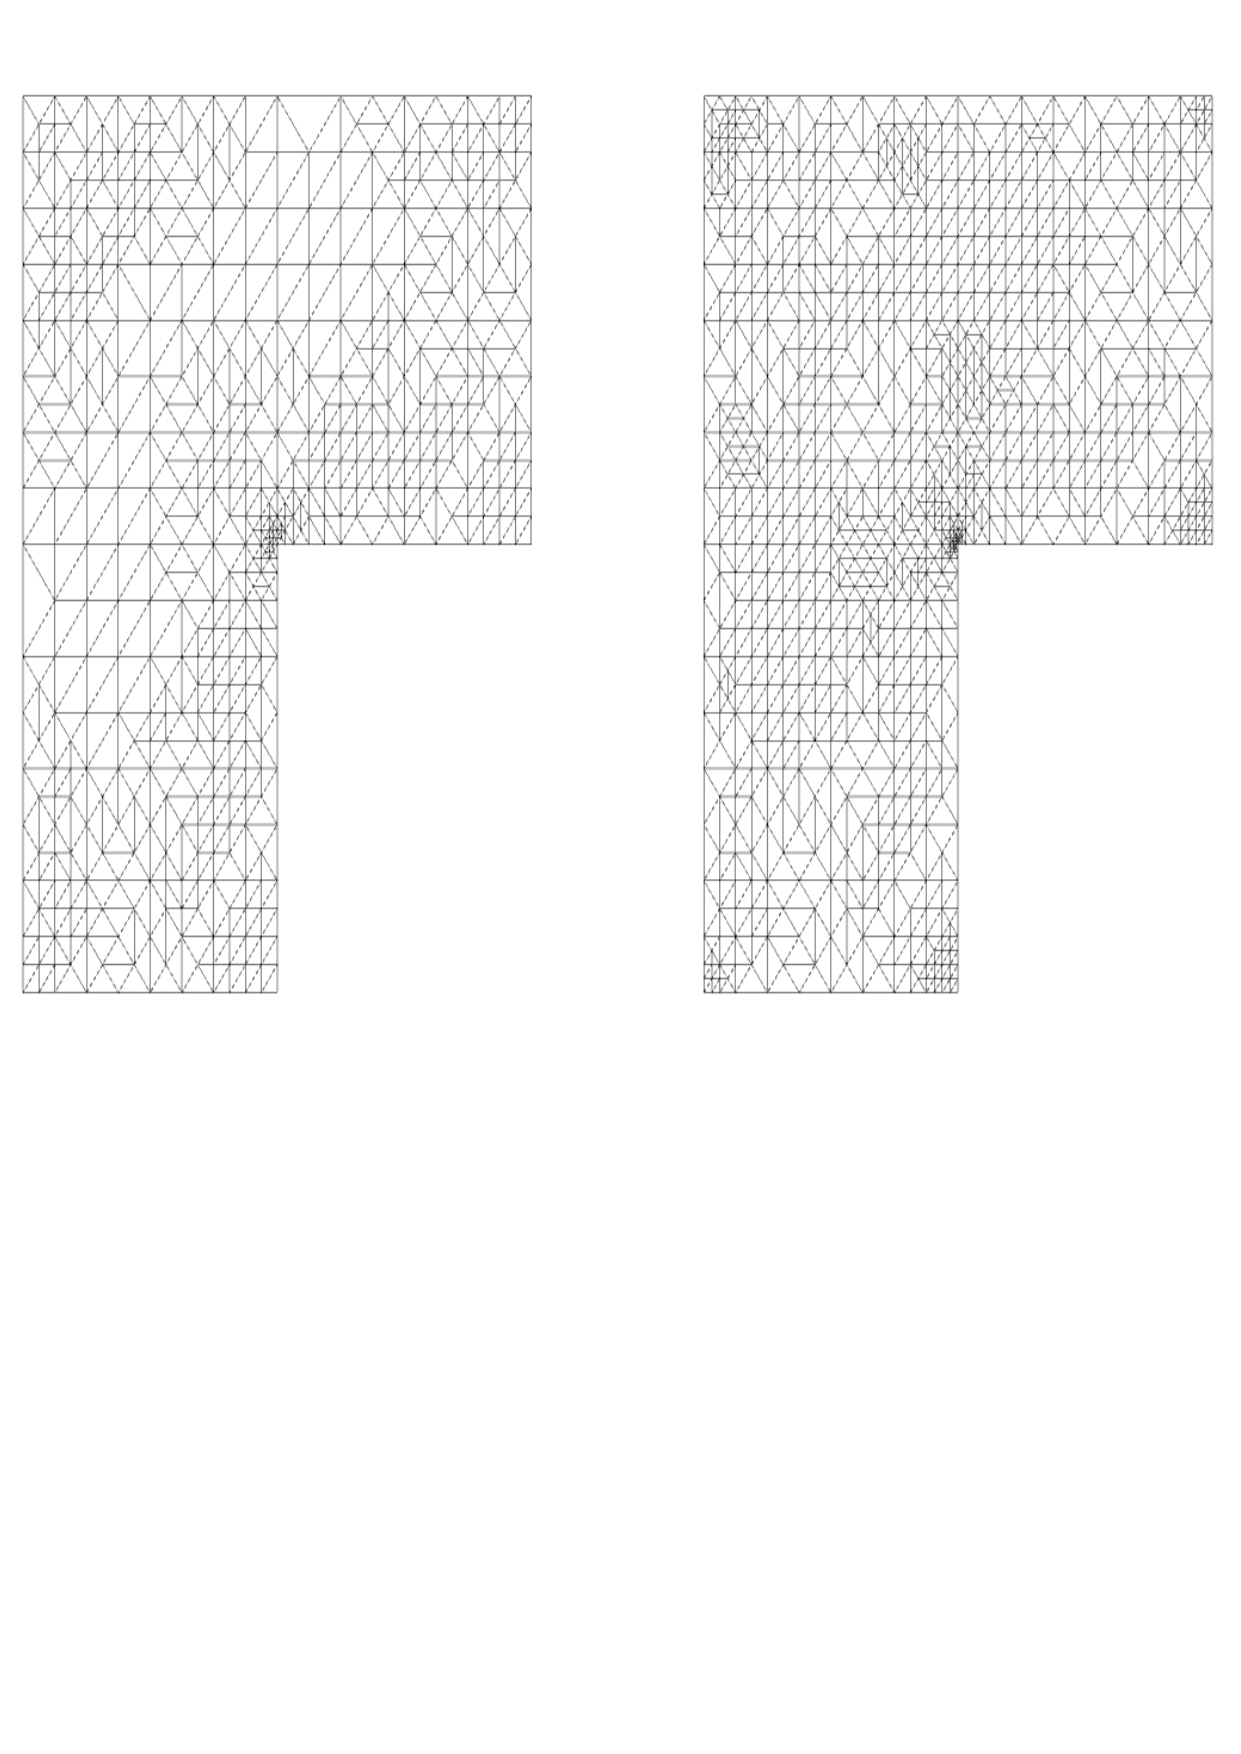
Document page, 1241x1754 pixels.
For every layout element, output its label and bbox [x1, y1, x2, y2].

picture [0, 68, 1241, 1020]
